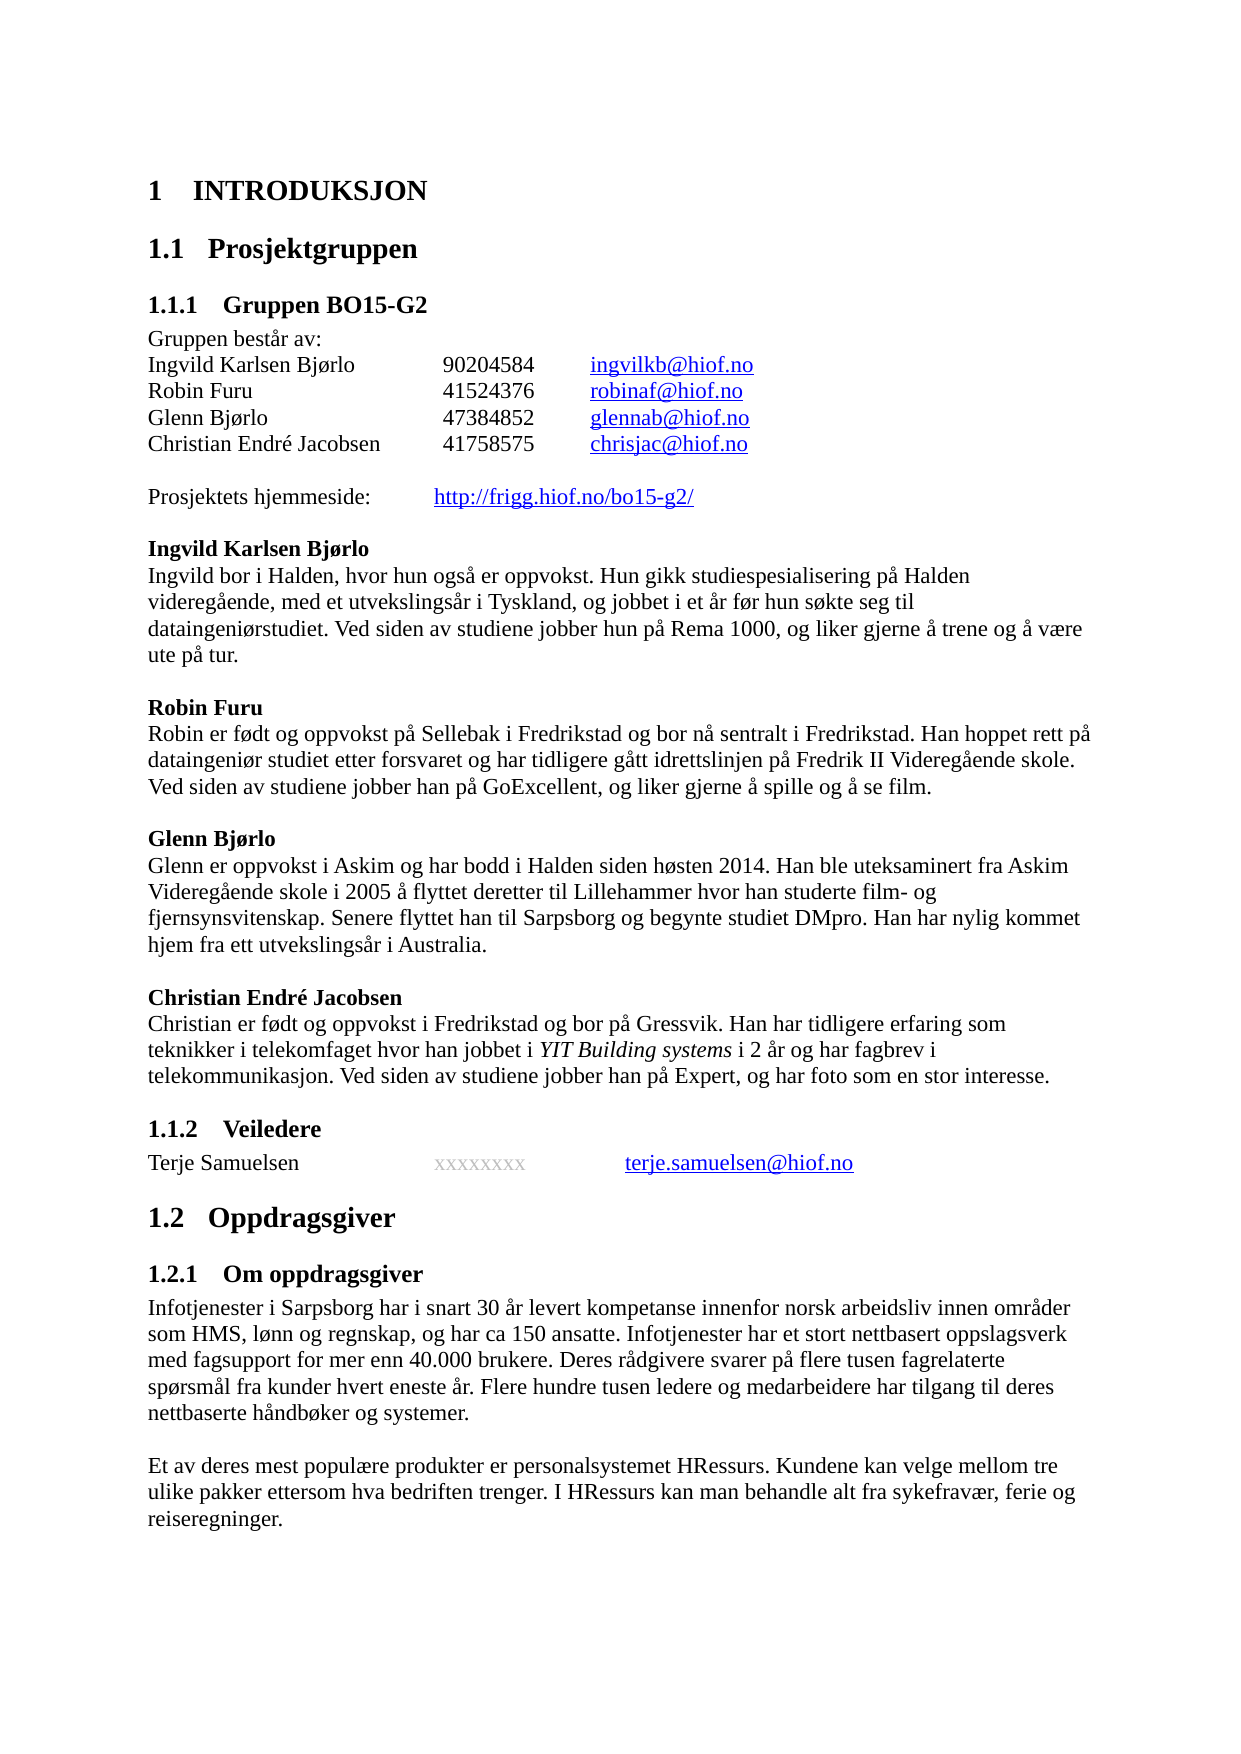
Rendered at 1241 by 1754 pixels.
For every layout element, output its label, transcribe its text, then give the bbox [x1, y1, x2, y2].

text Robin Furu 41524376 robinaf@hiof.no Glenn Bjørlo 47384852 glennab@hiof.no [148, 377, 1093, 430]
subtitle Oppdragsgiver [148, 1200, 1093, 1234]
text Christian Endré Jacobsen 41758575 chrisjac@hiof.no [148, 430, 1093, 456]
text Infotjenester i Sarpsborg har i snart 30 år levert kompetanse innenfor norsk arbeidsliv innen områder som HMS, lønn og regnskap, og har ca 150 ansatte. Infotjenester har et stort nettbasert oppslagsverk med fagsupport for mer enn 40.000 brukere. Deres rådgivere svarer på flere tusen fagrelaterte spørsmål fra kunder hvert eneste år. Flere hundre tusen ledere og medarbeidere har tilgang til deres nettbaserte håndbøker og systemer. Et av deres mest populære produkter er personalsystemet HRessurs. Kundene kan velge mellom tre ulike pakker ettersom hva bedriften trenger. I HRessurs kan man behandle alt fra sykefravær, ferie og reiseregninger. [148, 1294, 1093, 1531]
subtitle INTRODUKSJON [148, 173, 1093, 206]
text Terje Samuelsen xxxxxxxx terje.samuelsen@hiof.no [148, 1149, 1093, 1175]
subtitle Veiledere [148, 1114, 1093, 1143]
text Prosjektets hjemmeside: http://frigg.hiof.no/bo15-g2/ Ingvild Karlsen Bjørlo Ingvild bor i Halden, hvor hun også er oppvokst. Hun gikk studiespesialisering på Halden videregående, med et utvekslingsår i Tyskland, og jobbet i et år før hun søkte seg til dataingeniørstudiet. Ved siden av studiene jobber hun på Rema 1000, og liker gjerne å trene og å være ute på tur. Robin Furu Robin er født og oppvokst på Sellebak i Fredrikstad og bor nå sentralt i Fredrikstad. Han hoppet rett på dataingeniør studiet etter forsvaret og har tidligere gått idrettslinjen på Fredrik II Videregående skole. Ved siden av studiene jobber han på GoExcellent, og liker gjerne å spille og å se film. Glenn Bjørlo Glenn er oppvokst i Askim og har bodd i Halden siden høsten 2014. Han ble uteksaminert fra Askim Videregående skole i 2005 å flyttet deretter til Lillehammer hvor han studerte film- og fjernsynsvitenskap. Senere flyttet han til Sarpsborg og begynte studiet DMpro. Han har nylig kommet hjem fra ett utvekslingsår i Australia. Christian Endré Jacobsen Christian er født og oppvokst i Fredrikstad og bor på Gressvik. Han har tidligere erfaring som teknikker i telekomfaget hvor han jobbet i YIT Building systems i 2 år og har fagbrev i telekommunikasjon. Ved siden av studiene jobber han på Expert, og har foto som en stor interesse. [148, 483, 1093, 1089]
subtitle Prosjektgruppen [148, 231, 1093, 265]
subtitle Om oppdragsgiver [148, 1259, 1093, 1288]
text Gruppen består av: Ingvild Karlsen Bjørlo 90204584 ingvilkb@hiof.no [148, 325, 1093, 377]
subtitle Gruppen BO15-G2 [148, 290, 1093, 318]
